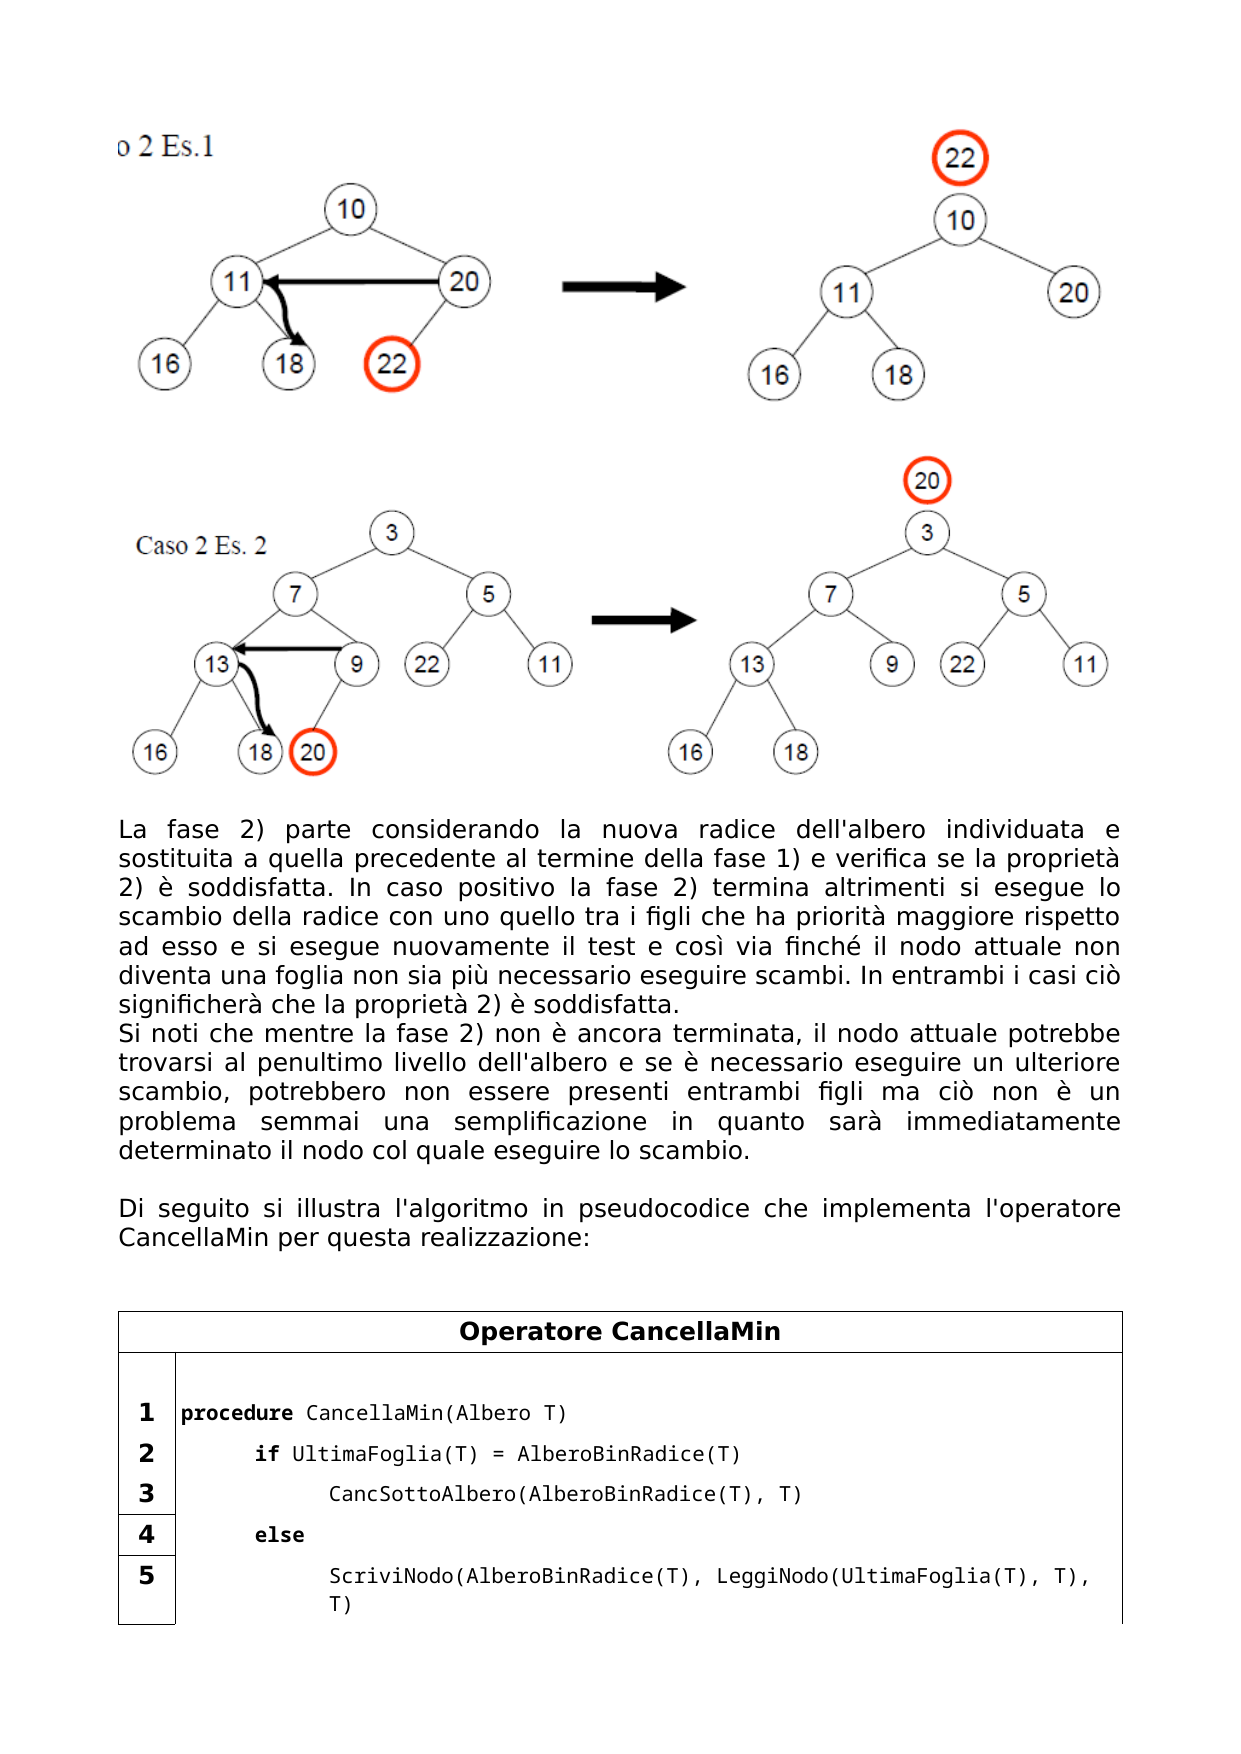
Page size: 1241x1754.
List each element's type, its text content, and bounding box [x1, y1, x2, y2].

picture [118, 118, 1123, 419]
table_cell 4 [119, 1515, 175, 1555]
table_cell [119, 1353, 175, 1392]
text Si noti che mentre la fase 2) non è ancora terminata, il nodo attuale potrebbe trovarsi al penultimo livello dell'albero e se è necessario eseguire un ulteriore scambio, potrebbero non essere presenti entrambi figli ma ciò non è un problema semmai una semplificazione in quanto sarà immediatamente determinato il nodo col quale eseguire lo scambio. [118, 1019, 1122, 1165]
table_cell if UltimaFoglia(T) = AlberoBinRadice(T) [176, 1433, 1122, 1474]
table_cell ScriviNodo(AlberoBinRadice(T), LeggiNodo(UltimaFoglia(T), T), T) [176, 1555, 1122, 1623]
table_cell 5 [119, 1556, 175, 1623]
picture [118, 448, 1123, 786]
table_cell CancSottoAlbero(AlberoBinRadice(T), T) [176, 1474, 1122, 1514]
table_cell procedure CancellaMin(Albero T) [176, 1393, 1122, 1433]
table_cell 3 [119, 1474, 175, 1514]
table_cell [176, 1353, 1122, 1392]
table_header Operatore CancellaMin [119, 1312, 1122, 1352]
table_cell 1 [119, 1393, 175, 1433]
text La fase 2) parte considerando la nuova radice dell'albero individuata e sostituita a quella precedente al termine della fase 1) e verifica se la proprietà 2) è soddisfatta. In caso positivo la fase 2) termina altrimenti si esegue lo scambio della radice con uno quello tra i figli che ha priorità maggiore rispetto ad esso e si esegue nuovamente il test e così via finché il nodo attuale non diventa una foglia non sia più necessario eseguire scambi. In entrambi i casi ciò significherà che la proprietà 2) è soddisfatta. [118, 815, 1122, 1019]
table_cell else [176, 1514, 1122, 1555]
text Di seguito si illustra l'algoritmo in pseudocodice che implementa l'operatore CancellaMin per questa realizzazione: [118, 1194, 1122, 1253]
table_cell 2 [119, 1433, 175, 1474]
